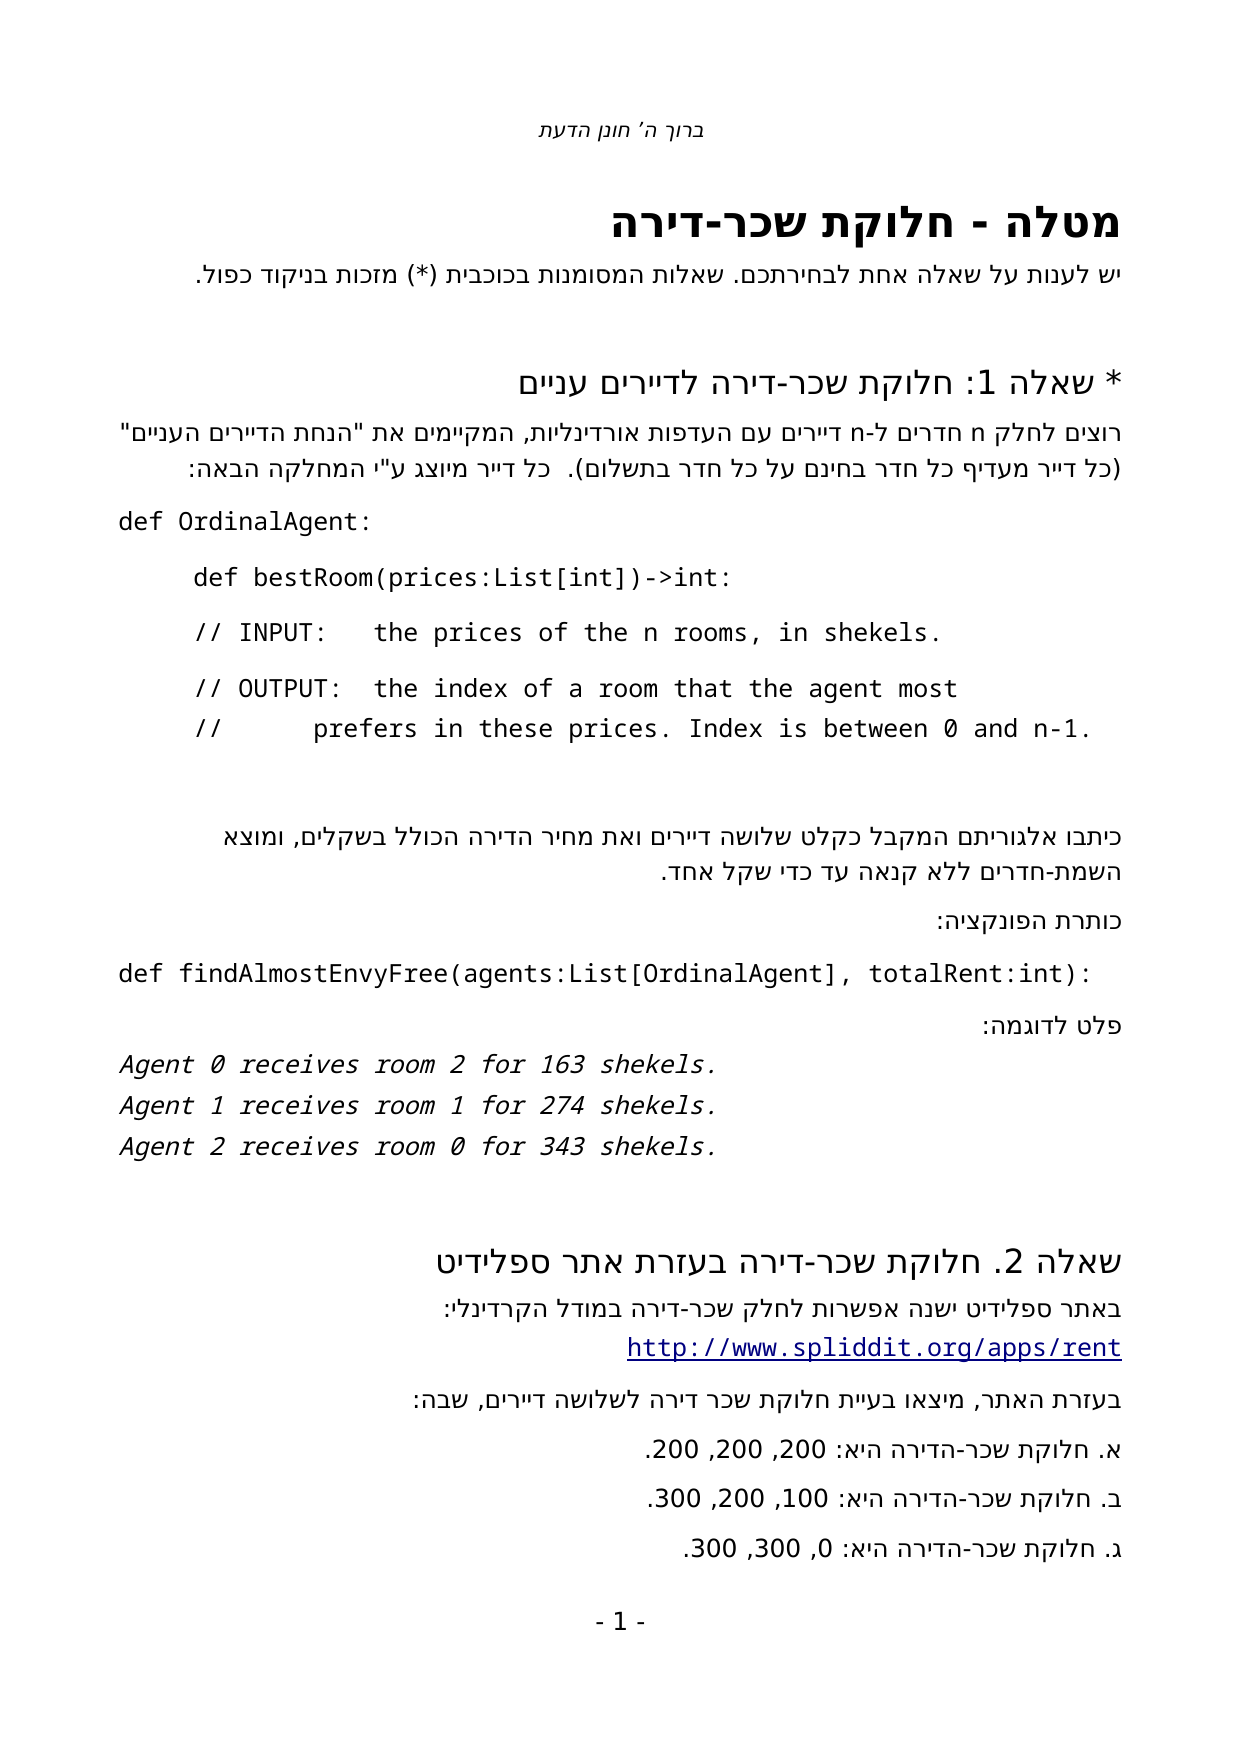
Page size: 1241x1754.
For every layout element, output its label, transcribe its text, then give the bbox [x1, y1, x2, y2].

text // OUTPUT: the index of a room that the agent most // prefers in these prices. Index is between 0 and n-1. [118, 670, 1122, 745]
text Agent 0 receives room 2 for 163 shekels. [118, 1046, 1122, 1081]
subtitle * שאלה 1: חלוקת שכר-דירה לדיירים עניים [118, 363, 1122, 402]
text פלט לדוגמה: [118, 1011, 1122, 1041]
text ב. חלוקת שכר-הדירה היא: 100, 200, 300. [118, 1484, 1122, 1514]
subtitle שאלה 2. חלוקת שכר-דירה בעזרת אתר ספלידיט [118, 1243, 1122, 1281]
text Agent 2 receives room 0 for 343 shekels. [118, 1128, 1122, 1162]
text באתר ספלידיט ישנה אפשרות לחלק שכר-דירה במודל הקרדינלי: http://www.spliddit.org/apps/rent [118, 1294, 1122, 1364]
text יש לענות על שאלה אחת לבחירתכם. שאלות המסומנות בכוכבית (*) מזכות בניקוד כפול. [118, 260, 1122, 289]
text def findAlmostEnvyFree(agents:List[OrdinalAgent], totalRent:int): [118, 956, 1122, 990]
text רוצים לחלק n חדרים ל-n דיירים עם העדפות אורדינליות, המקיימים את "הנחת הדיירים העניים" (כל דייר מעדיף כל חדר בחינם על כל חדר בתשלום). כל דייר מיוצג ע"י המחלקה הבאה: [118, 414, 1122, 483]
text def OrdinalAgent: [118, 504, 1122, 538]
text א. חלוקת שכר-הדירה היא: 200, 200, 200. [118, 1435, 1122, 1464]
text ג. חלוקת שכר-הדירה היא: 0, 300, 300. [118, 1534, 1122, 1563]
text def bestRoom(prices:List[int])->int: [118, 559, 1122, 593]
text // INPUT: the prices of the n rooms, in shekels. [118, 615, 1122, 649]
text כותרת הפונקציה: [118, 906, 1122, 936]
subtitle מטלה - חלוקת שכר-דירה [118, 197, 1122, 248]
text כיתבו אלגוריתם המקבל כקלט שלושה דיירים ואת מחיר הדירה הכולל בשקלים, ומוצא השמת-חדרים ללא קנאה עד כדי שקל אחד. [118, 822, 1122, 886]
text Agent 1 receives room 1 for 274 shekels. [118, 1087, 1122, 1121]
text בעזרת האתר, מיצאו בעיית חלוקת שכר דירה לשלושה דיירים, שבה: [118, 1385, 1122, 1414]
